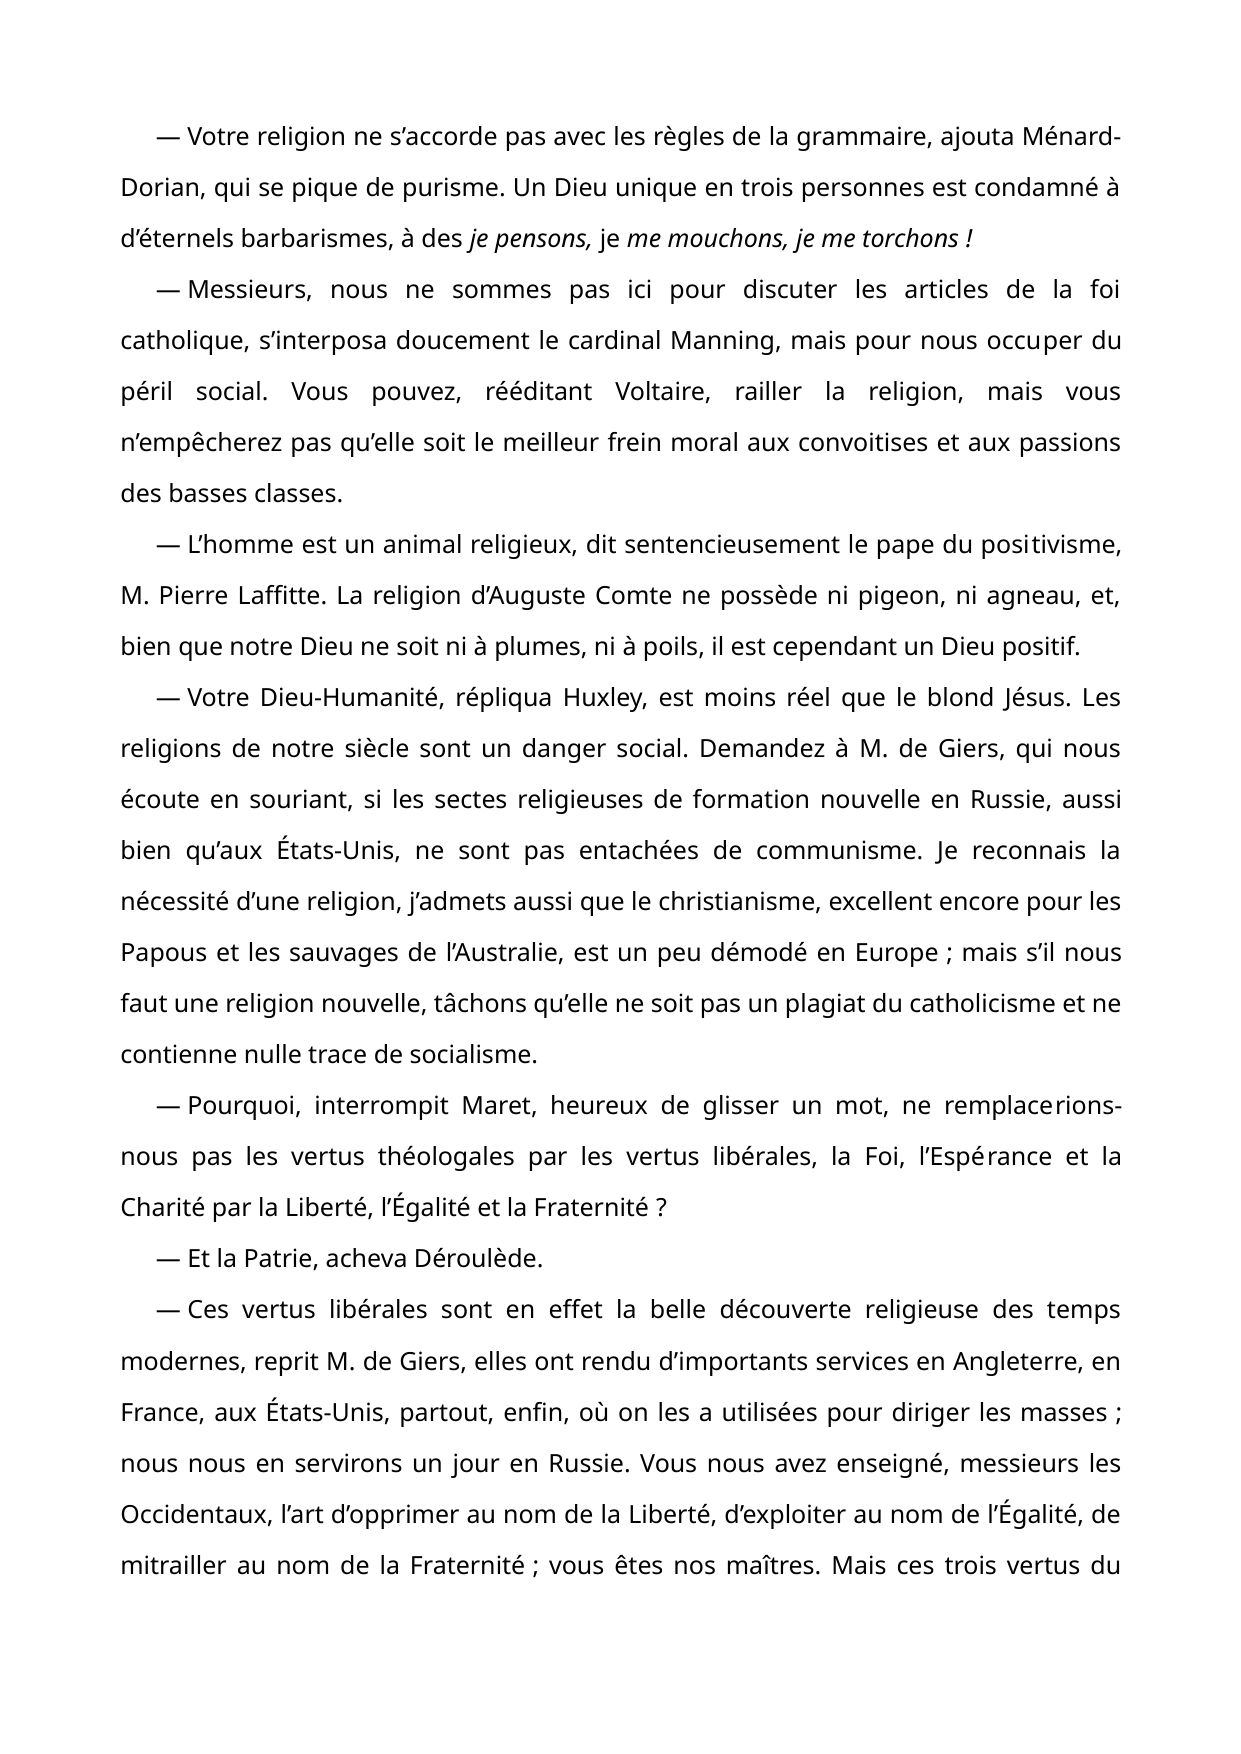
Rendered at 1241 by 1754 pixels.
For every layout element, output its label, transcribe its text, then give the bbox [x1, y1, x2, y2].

text — Pourquoi, interrompit Maret, heureux de glisser un mot, ne remplace­rions-nous pas les vertus théologales par les vertus libérales, la Foi, l’Espé­rance et la Charité par la Liberté, l’Égalité et la Fraternité ? [120, 1088, 1122, 1224]
text — Messieurs, nous ne sommes pas ici pour discuter les articles de la foi catholique, s’interposa doucement le cardinal Manning, mais pour nous occu­per du péril social. Vous pouvez, rééditant Voltaire, railler la religion, mais vous n’empêcherez pas qu’elle soit le meilleur frein moral aux convoitises et aux passions des basses classes. [120, 271, 1122, 509]
text — Votre religion ne s’accorde pas avec les règles de la grammaire, ajouta Ménard-Dorian, qui se pique de purisme. Un Dieu unique en trois personnes est condamné à d’éternels barbarismes, à des je pensons, je me mouchons, je me torchons ! [120, 118, 1122, 254]
text — Ces vertus libérales sont en effet la belle découverte religieuse des temps modernes, reprit M. de Giers, elles ont rendu d’importants services en Angleterre, en France, aux États-Unis, partout, enfin, où on les a utilisées pour diriger les masses ; nous nous en servirons un jour en Russie. Vous nous avez enseigné, messieurs les Occidentaux, l’art d’opprimer au nom de la Liberté, d’exploiter au nom de l’Égalité, de mitrailler au nom de la Fraternité ; vous êtes nos maîtres. Mais ces trois vertus du [120, 1292, 1122, 1581]
text — Et la Patrie, acheva Déroulède. [120, 1241, 1122, 1275]
text — Votre Dieu-Humanité, répliqua Huxley, est moins réel que le blond Jésus. Les religions de notre siècle sont un danger social. Demandez à M. de Giers, qui nous écoute en souriant, si les sectes religieuses de formation nou­velle en Russie, aussi bien qu’aux États-Unis, ne sont pas entachées de communisme. Je reconnais la nécessité d’une religion, j’admets aussi que le christianisme, excellent encore pour les Papous et les sauvages de l’Australie, est un peu démodé en Europe ; mais s’il nous faut une religion nouvelle, tâchons qu’elle ne soit pas un plagiat du catholicisme et ne contienne nulle trace de socialisme. [120, 679, 1122, 1071]
text — L’homme est un animal religieux, dit sentencieusement le pape du posi­tivisme, M. Pierre Laffitte. La religion d’Auguste Comte ne possède ni pigeon, ni agneau, et, bien que notre Dieu ne soit ni à plumes, ni à poils, il est cependant un Dieu positif. [120, 526, 1122, 663]
